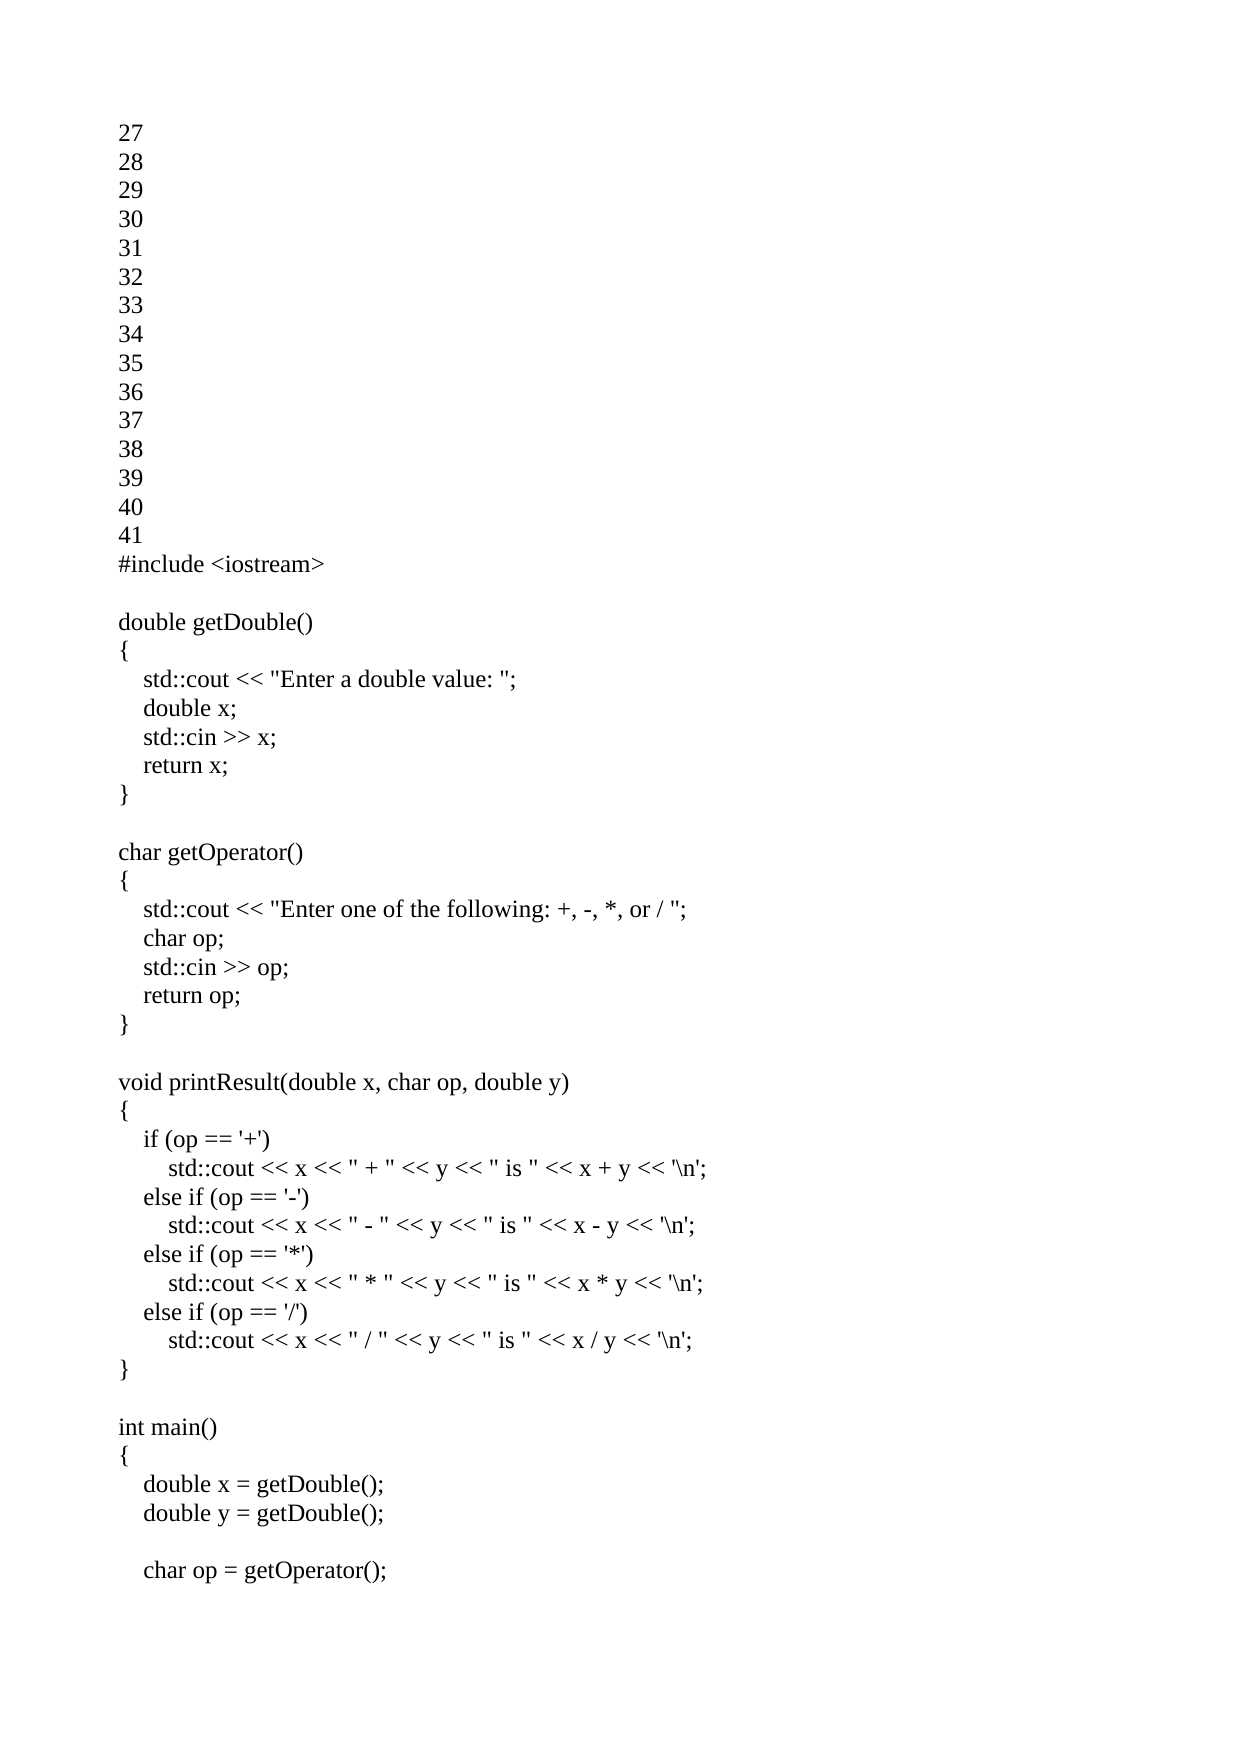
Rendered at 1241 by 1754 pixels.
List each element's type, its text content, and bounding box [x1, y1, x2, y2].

text if (op == '+') [118, 1124, 1122, 1153]
text { [118, 1096, 1122, 1124]
text 32 [118, 262, 1122, 291]
text void printResult(double x, char op, double y) [118, 1067, 1122, 1096]
text std::cout << "Enter a double value: "; [118, 664, 1122, 693]
text else if (op == '*') [118, 1239, 1122, 1268]
text int main() [118, 1412, 1122, 1441]
text return op; [118, 981, 1122, 1009]
text std::cout << x << " * " << y << " is " << x * y << '\n'; [118, 1268, 1122, 1297]
text std::cout << x << " + " << y << " is " << x + y << '\n'; [118, 1153, 1122, 1182]
text std::cout << x << " / " << y << " is " << x / y << '\n'; [118, 1326, 1122, 1354]
text char getOperator() [118, 837, 1122, 866]
text char op = getOperator(); [118, 1556, 1122, 1584]
text double getDouble() [118, 607, 1122, 636]
text } [118, 1009, 1122, 1038]
text { [118, 636, 1122, 664]
text 35 [118, 348, 1122, 377]
text 41 [118, 521, 1122, 549]
text #include <iostream> [118, 549, 1122, 578]
text 30 [118, 204, 1122, 233]
text double y = getDouble(); [118, 1498, 1122, 1527]
text std::cin >> op; [118, 952, 1122, 981]
text return x; [118, 751, 1122, 779]
text 39 [118, 463, 1122, 492]
text std::cout << "Enter one of the following: +, -, *, or / "; [118, 894, 1122, 923]
text 34 [118, 319, 1122, 348]
text 33 [118, 291, 1122, 319]
text } [118, 1354, 1122, 1383]
text 37 [118, 406, 1122, 434]
text 40 [118, 492, 1122, 521]
text 28 [118, 147, 1122, 176]
text else if (op == '/') [118, 1297, 1122, 1326]
text 29 [118, 176, 1122, 204]
text char op; [118, 923, 1122, 952]
text { [118, 866, 1122, 894]
text double x; [118, 693, 1122, 722]
text 38 [118, 434, 1122, 463]
text std::cout << x << " - " << y << " is " << x - y << '\n'; [118, 1211, 1122, 1239]
text 31 [118, 233, 1122, 262]
text 36 [118, 377, 1122, 406]
text double x = getDouble(); [118, 1469, 1122, 1498]
text } [118, 779, 1122, 808]
text 27 [118, 118, 1122, 147]
text std::cin >> x; [118, 722, 1122, 751]
text { [118, 1441, 1122, 1469]
text else if (op == '-') [118, 1182, 1122, 1211]
